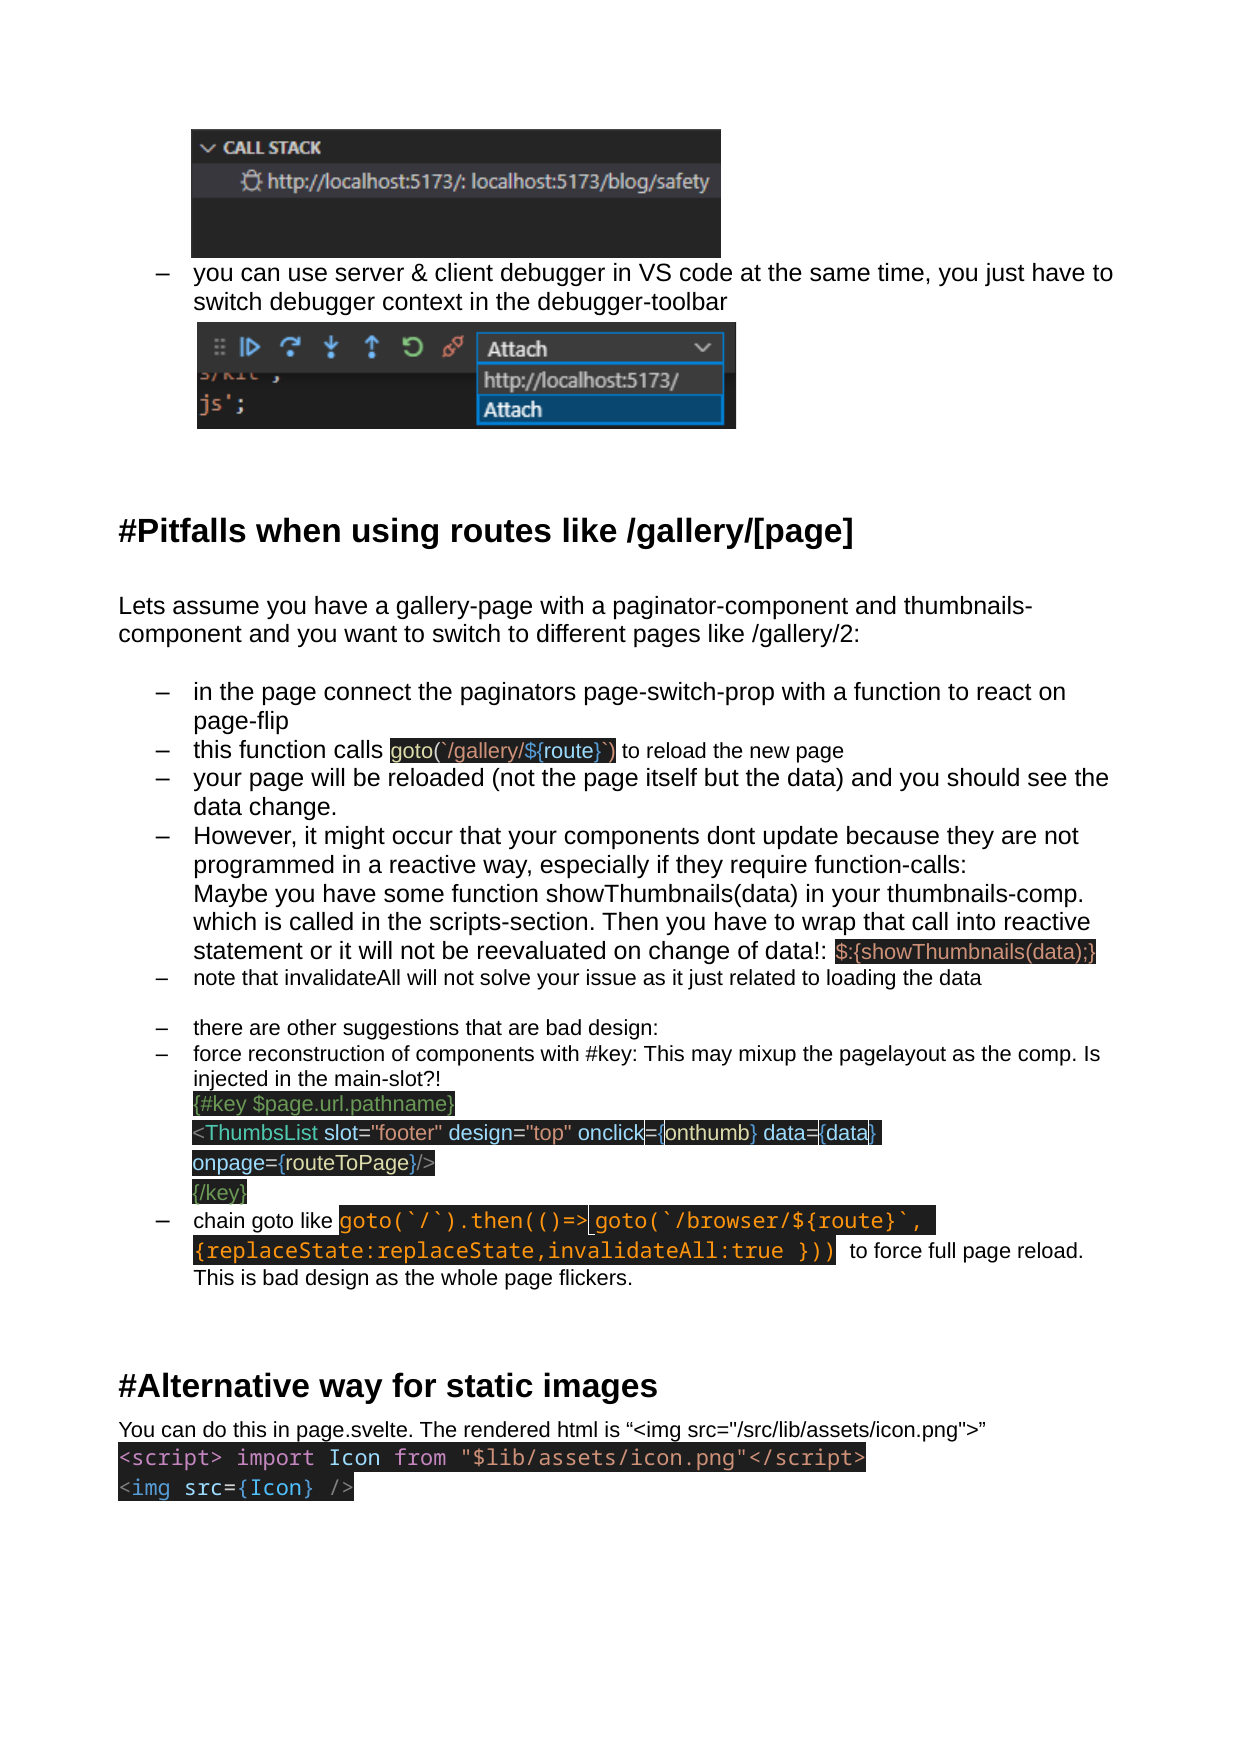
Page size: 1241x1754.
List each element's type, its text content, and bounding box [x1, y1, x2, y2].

text {/key} [118, 1176, 1122, 1205]
list {#key $page.url.pathname} [156, 1091, 1122, 1116]
text Lets assume you have a gallery-page with a paginator-component and thumbnails-component and you want to switch to different pages like /gallery/2: [118, 591, 1122, 648]
text <ThumbsList slot="footer" design="top" onclick={onthumb} data={data} onpage={routeToPage}/> [118, 1116, 1122, 1176]
list your page will be reloaded (not the page itself but the data) and you should see the data change. [156, 763, 1122, 821]
picture [191, 129, 721, 258]
list there are other suggestions that are bad design: [156, 1015, 1122, 1041]
list in the page connect the paginators page-switch-prop with a function to react on page-flip [156, 677, 1122, 734]
subtitle #Alternative way for static images [118, 1365, 1122, 1404]
list this function calls goto(`/gallery/${route}`) to reload the new page [156, 734, 1122, 763]
list note that invalidateAll will not solve your issue as it just related to loading the data [156, 965, 1122, 990]
text <script> import Icon from "$lib/assets/icon.png"</script> [118, 1442, 1122, 1472]
list you can use server & client debugger in VS code at the same time, you just have to switch debugger context in the debugger-toolbar [156, 118, 1122, 316]
text <img src={Icon} /> [118, 1472, 1122, 1501]
list force reconstruction of components with #key: This may mixup the pagelayout as the comp. Is injected in the main-slot?! [156, 1041, 1122, 1091]
text You can do this in page.svelte. The rendered html is “<img src="/src/lib/assets/icon.png">” [118, 1417, 1122, 1442]
list chain goto like goto(`/`).then(()=> goto(`/browser/${route}`, {replaceState:replaceState,invalidateAll:true })) to force full page reload. This is bad design as the whole page flickers. [156, 1205, 1122, 1290]
subtitle #Pitfalls when using routes like /gallery/[page] [118, 511, 1122, 549]
list However, it might occur that your components dont update because they are not programmed in a reactive way, especially if they require function-calls: [156, 821, 1122, 879]
list Maybe you have some function showThumbnails(data) in your thumbnails-comp. which is called in the scripts-section. Then you have to wrap that call into reactive statement or it will not be reevaluated on change of data!: $:{showThumbnails(data);} [156, 879, 1122, 965]
